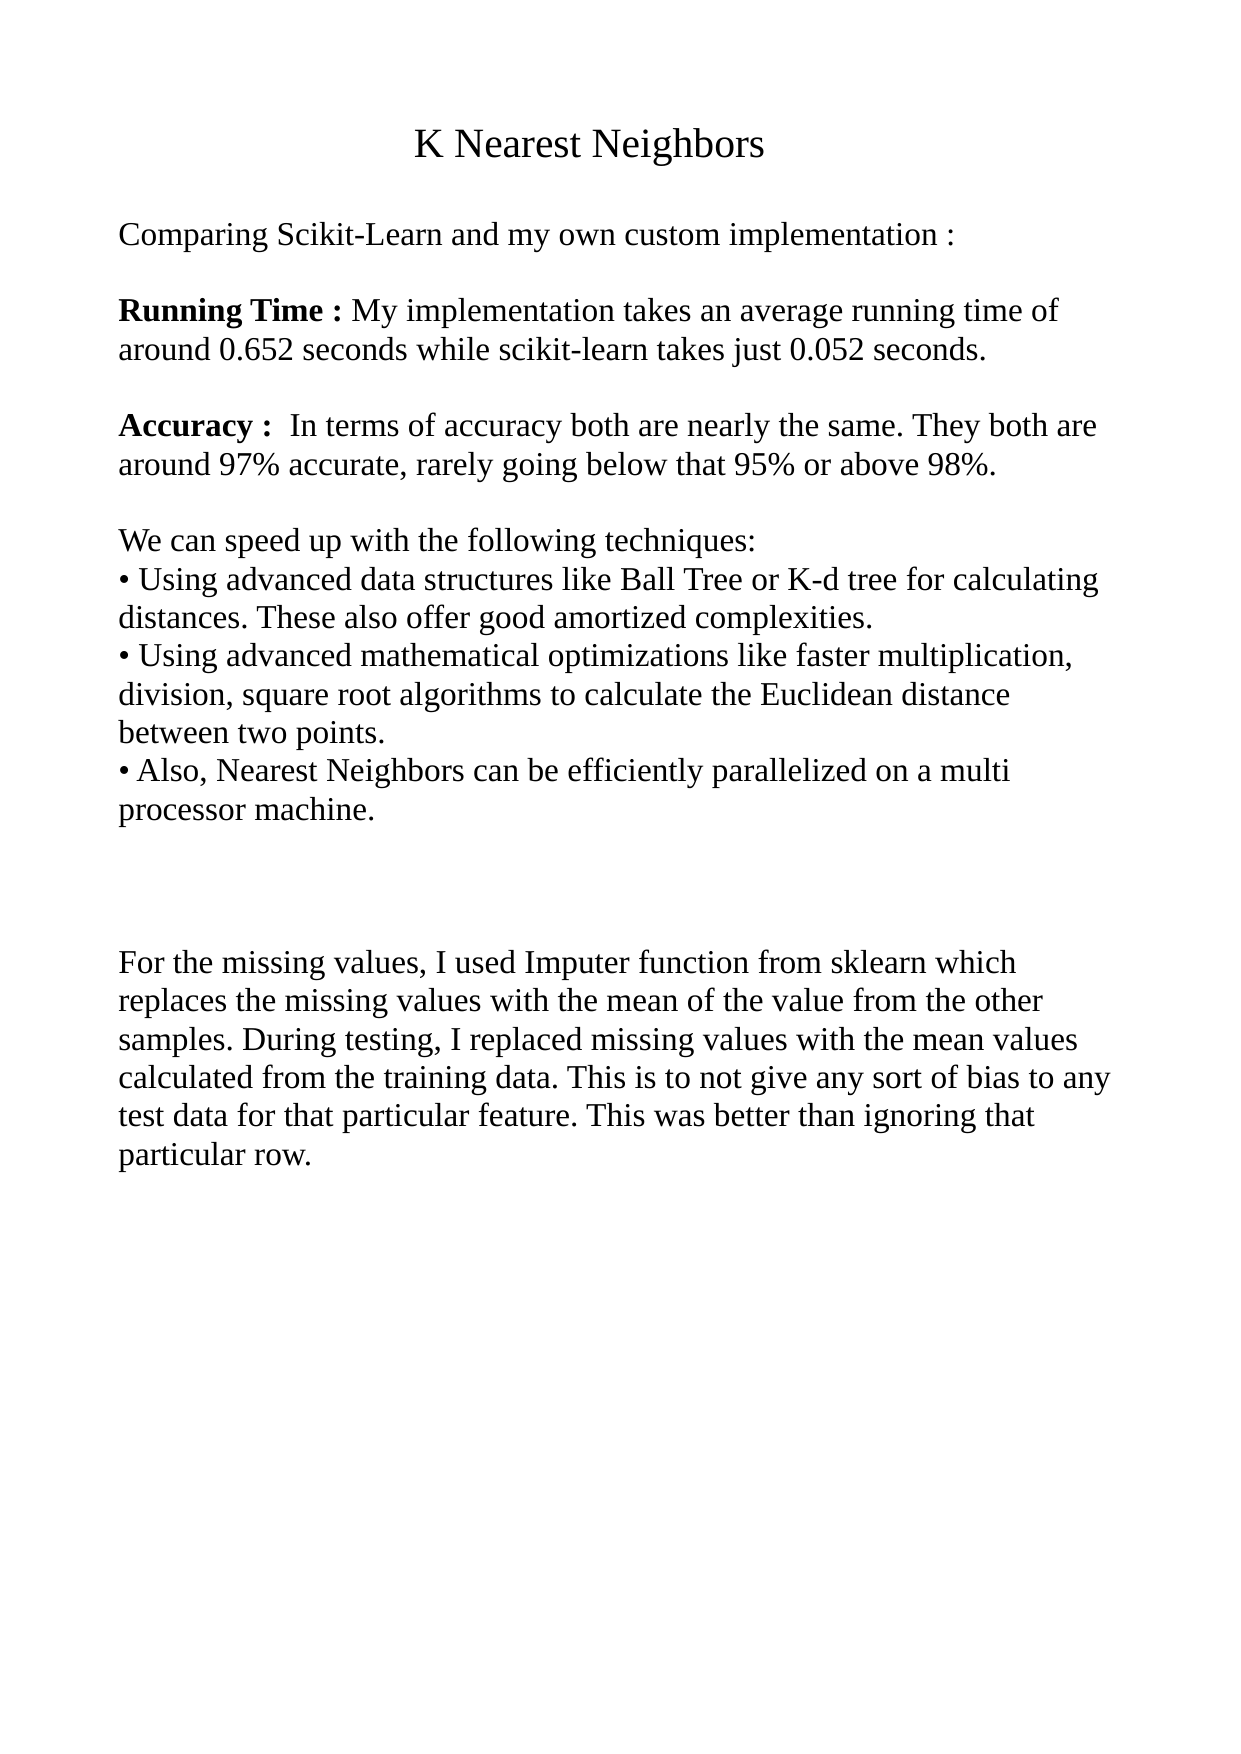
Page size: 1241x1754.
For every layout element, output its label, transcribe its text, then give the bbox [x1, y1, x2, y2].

text • Also, Nearest Neighbors can be efficiently parallelized on a multi [118, 751, 1122, 789]
text processor machine. [118, 789, 1122, 827]
text distances. These also offer good amortized complexities. [118, 597, 1122, 636]
text Accuracy : In terms of accuracy both are nearly the same. They both are around 97% accurate, rarely going below that 95% or above 98%. [118, 406, 1122, 482]
text Running Time : My implementation takes an average running time of around 0.652 seconds while scikit-learn takes just 0.052 seconds. [118, 291, 1122, 367]
text division, square root algorithms to calculate the Euclidean distance between two points. [118, 674, 1122, 751]
text • Using advanced mathematical optimizations like faster multiplication, [118, 636, 1122, 674]
text K Nearest Neighbors [118, 118, 1122, 166]
text Comparing Scikit-Learn and my own custom implementation : [118, 214, 1122, 252]
text We can speed up with the following techniques: [118, 521, 1122, 559]
text For the missing values, I used Imputer function from sklearn which replaces the missing values with the mean of the value from the other samples. During testing, I replaced missing values with the mean values calculated from the training data. This is to not give any sort of bias to any test data for that particular feature. This was better than ignoring that particular row. [118, 942, 1122, 1172]
text • Using advanced data structures like Ball Tree or K-d tree for calculating [118, 559, 1122, 597]
